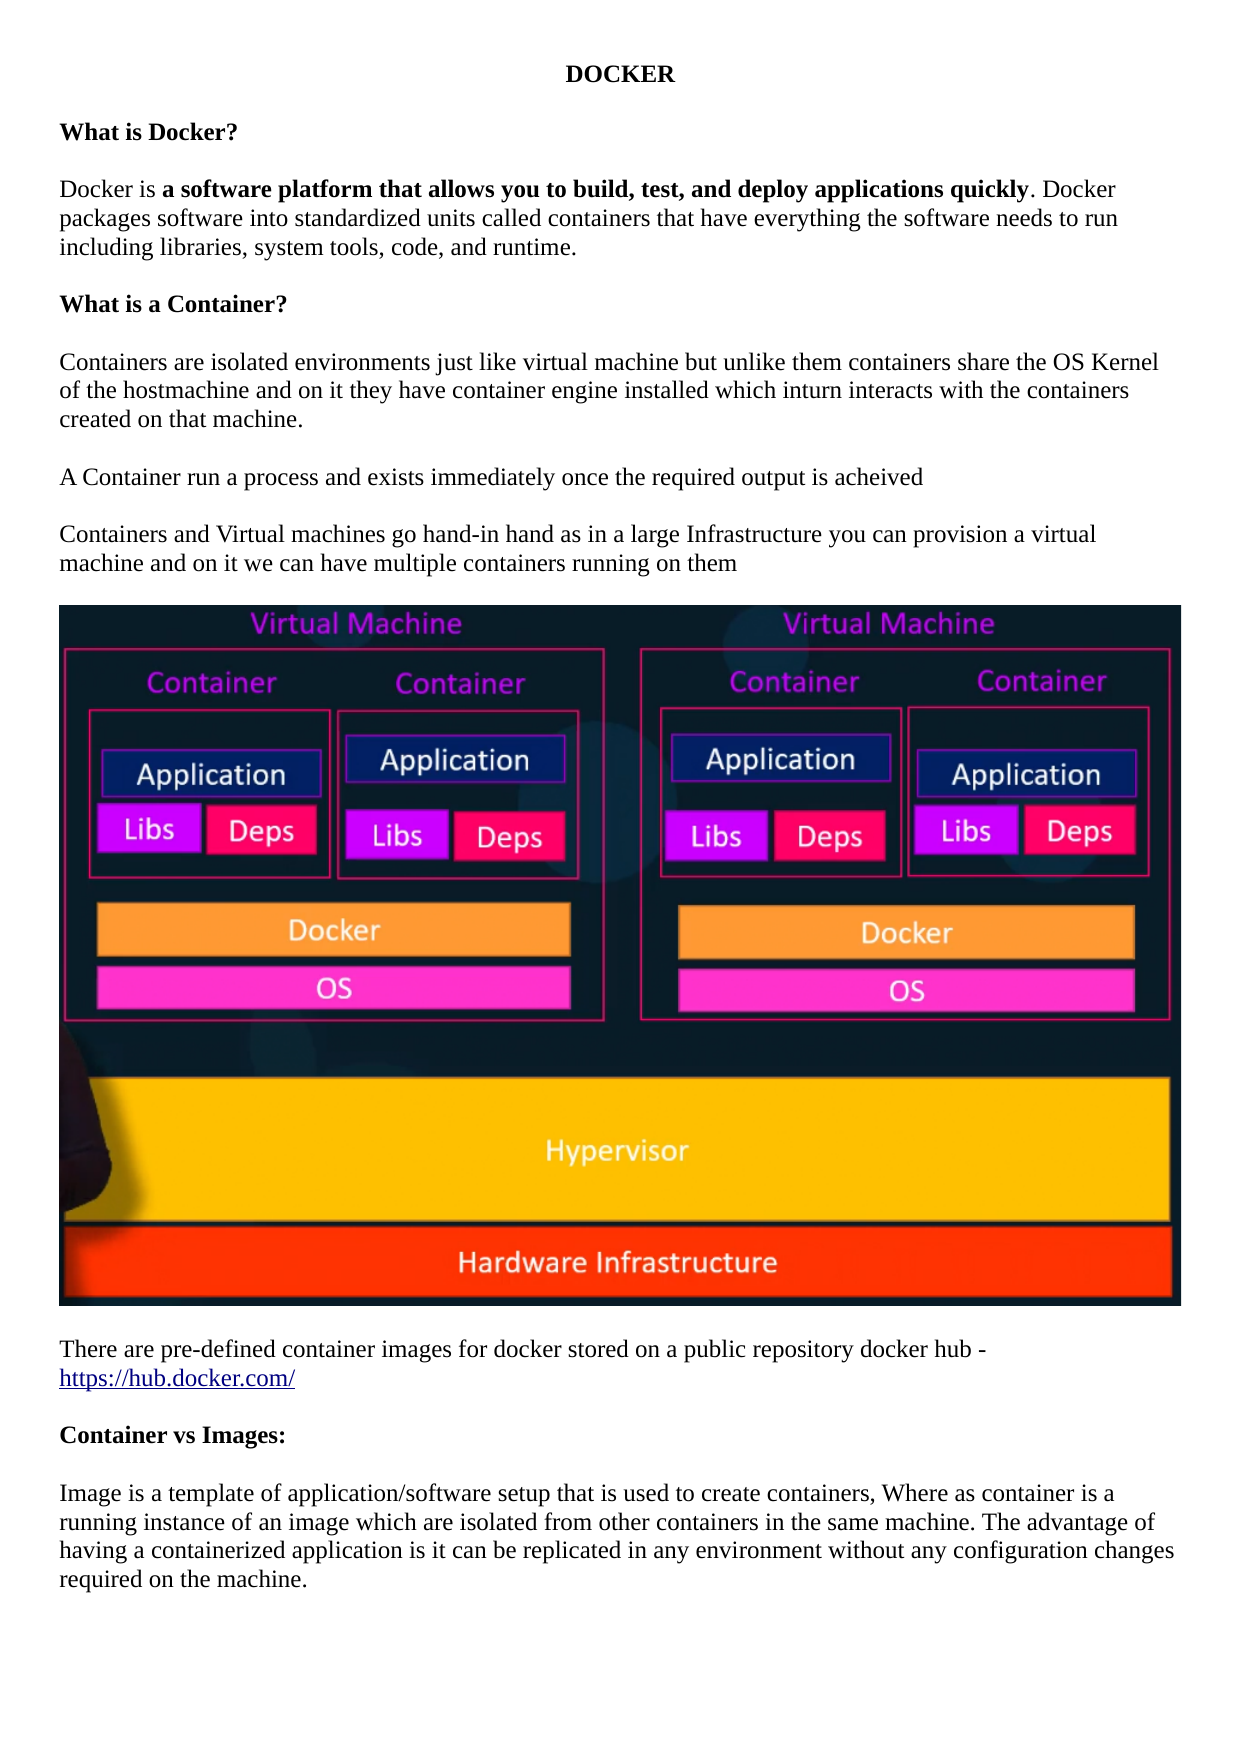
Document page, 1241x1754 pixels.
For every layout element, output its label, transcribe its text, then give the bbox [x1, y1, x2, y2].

text Image is a template of application/software setup that is used to create containers, Where as container is a running instance of an image which are isolated from other containers in the same machine. The advantage of having a containerized application is it can be replicated in any environment without any configuration changes required on the machine. [59, 1478, 1181, 1593]
text What is Docker? [59, 117, 1181, 145]
text Containers are isolated environments just like virtual machine but unlike them containers share the OS Kernel of the hostmachine and on it they have container engine installed which inturn interacts with the containers created on that machine. [59, 347, 1181, 433]
text Docker is a software platform that allows you to build, test, and deploy applications quickly. Docker packages software into standardized units called containers that have everything the software needs to run including libraries, system tools, code, and runtime. [59, 174, 1181, 260]
picture [59, 605, 1182, 1306]
text A Container run a process and exists immediately once the required output is acheived [59, 462, 1181, 490]
text What is a Container? [59, 289, 1181, 318]
text Containers and Virtual machines go hand-in hand as in a large Infrastructure you can provision a virtual machine and on it we can have multiple containers running on them [59, 519, 1181, 577]
text There are pre-defined container images for docker stored on a public repository docker hub - https://hub.docker.com/ [59, 1334, 1181, 1392]
text DOCKER [59, 59, 1181, 88]
text Container vs Images: [59, 1420, 1181, 1449]
